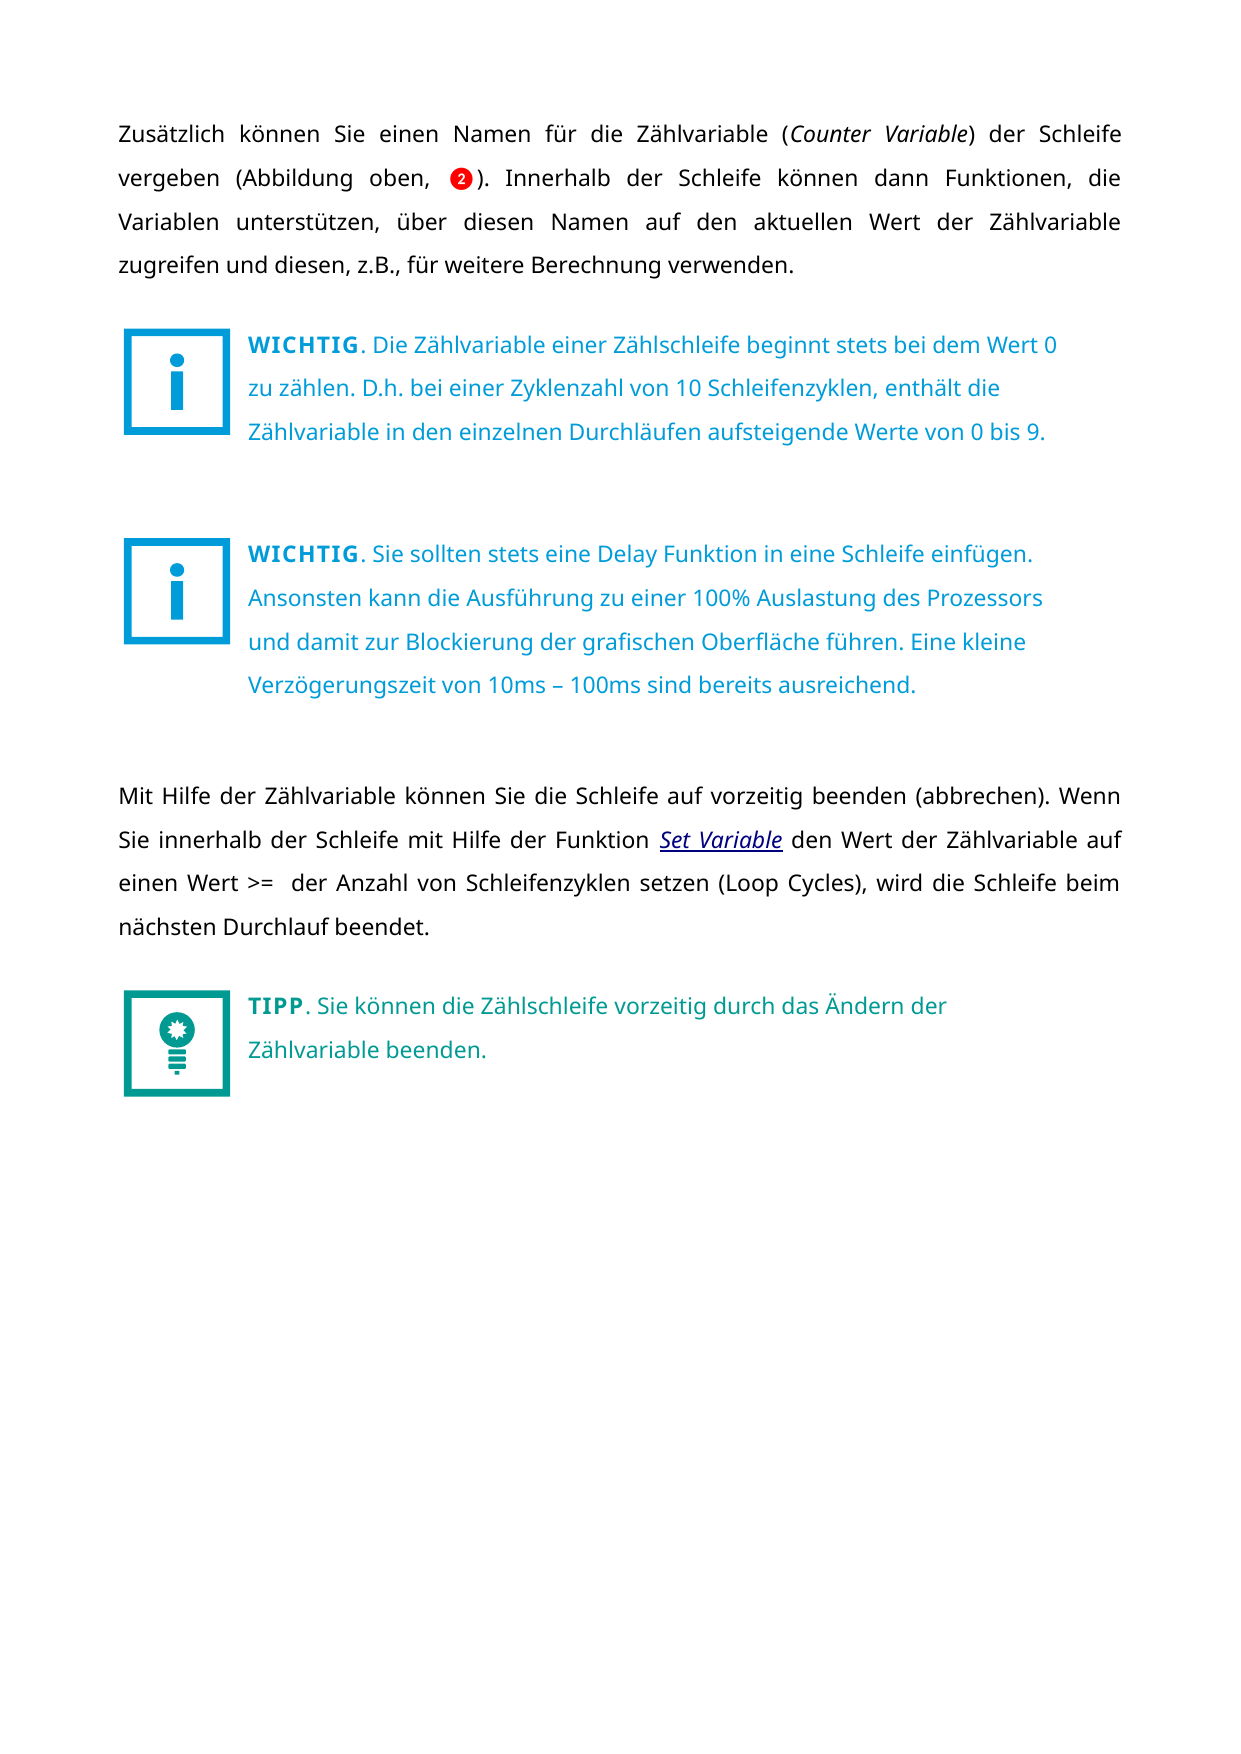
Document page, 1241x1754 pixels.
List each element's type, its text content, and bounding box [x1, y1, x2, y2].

table_header [118, 317, 236, 459]
table_header Wichtig. Die Zählvariable einer Zählschleife beginnt stets bei dem Wert 0 zu zählen. D.h. bei einer Zyklenzahl von 10 Schleifenzyklen, enthält die Zählvariable in den einzelnen Durchläufen aufsteigende Werte von 0 bis 9. [236, 317, 1075, 459]
text Zusätzlich können Sie einen Namen für die Zählvariable (Counter Variable) der Schleife vergeben (Abbildung oben, ❷). Innerhalb der Schleife können dann Funktionen, die Variablen unterstützen, über diesen Namen auf den aktuellen Wert der Zählvariable zugreifen und diesen, z.B., für weitere Berechnung verwenden. [118, 118, 1122, 281]
text Mit Hilfe der Zählvariable können Sie die Schleife auf vorzeitig beenden (abbrechen). Wenn Sie innerhalb der Schleife mit Hilfe der Funktion Set Variable den Wert der Zählvariable auf einen Wert >= der Anzahl von Schleifenzyklen setzen (Loop Cycles), wird die Schleife beim nächsten Durchlauf beendet. [118, 780, 1122, 942]
table_header Wichtig. Sie sollten stets eine Delay Funktion in eine Schleife einfügen. Ansonsten kann die Ausführung zu einer 100% Auslastung des Prozessors und damit zur Blockierung der grafischen Oberfläche führen. Eine kleine Verzögerungszeit von 10ms – 100ms sind bereits ausreichend. [236, 526, 1075, 712]
table_header [118, 979, 236, 1115]
table_header Tipp. Sie können die Zählschleife vorzeitig durch das Ändern der Zählvariable beenden. [236, 979, 1075, 1115]
table_header [118, 526, 236, 712]
